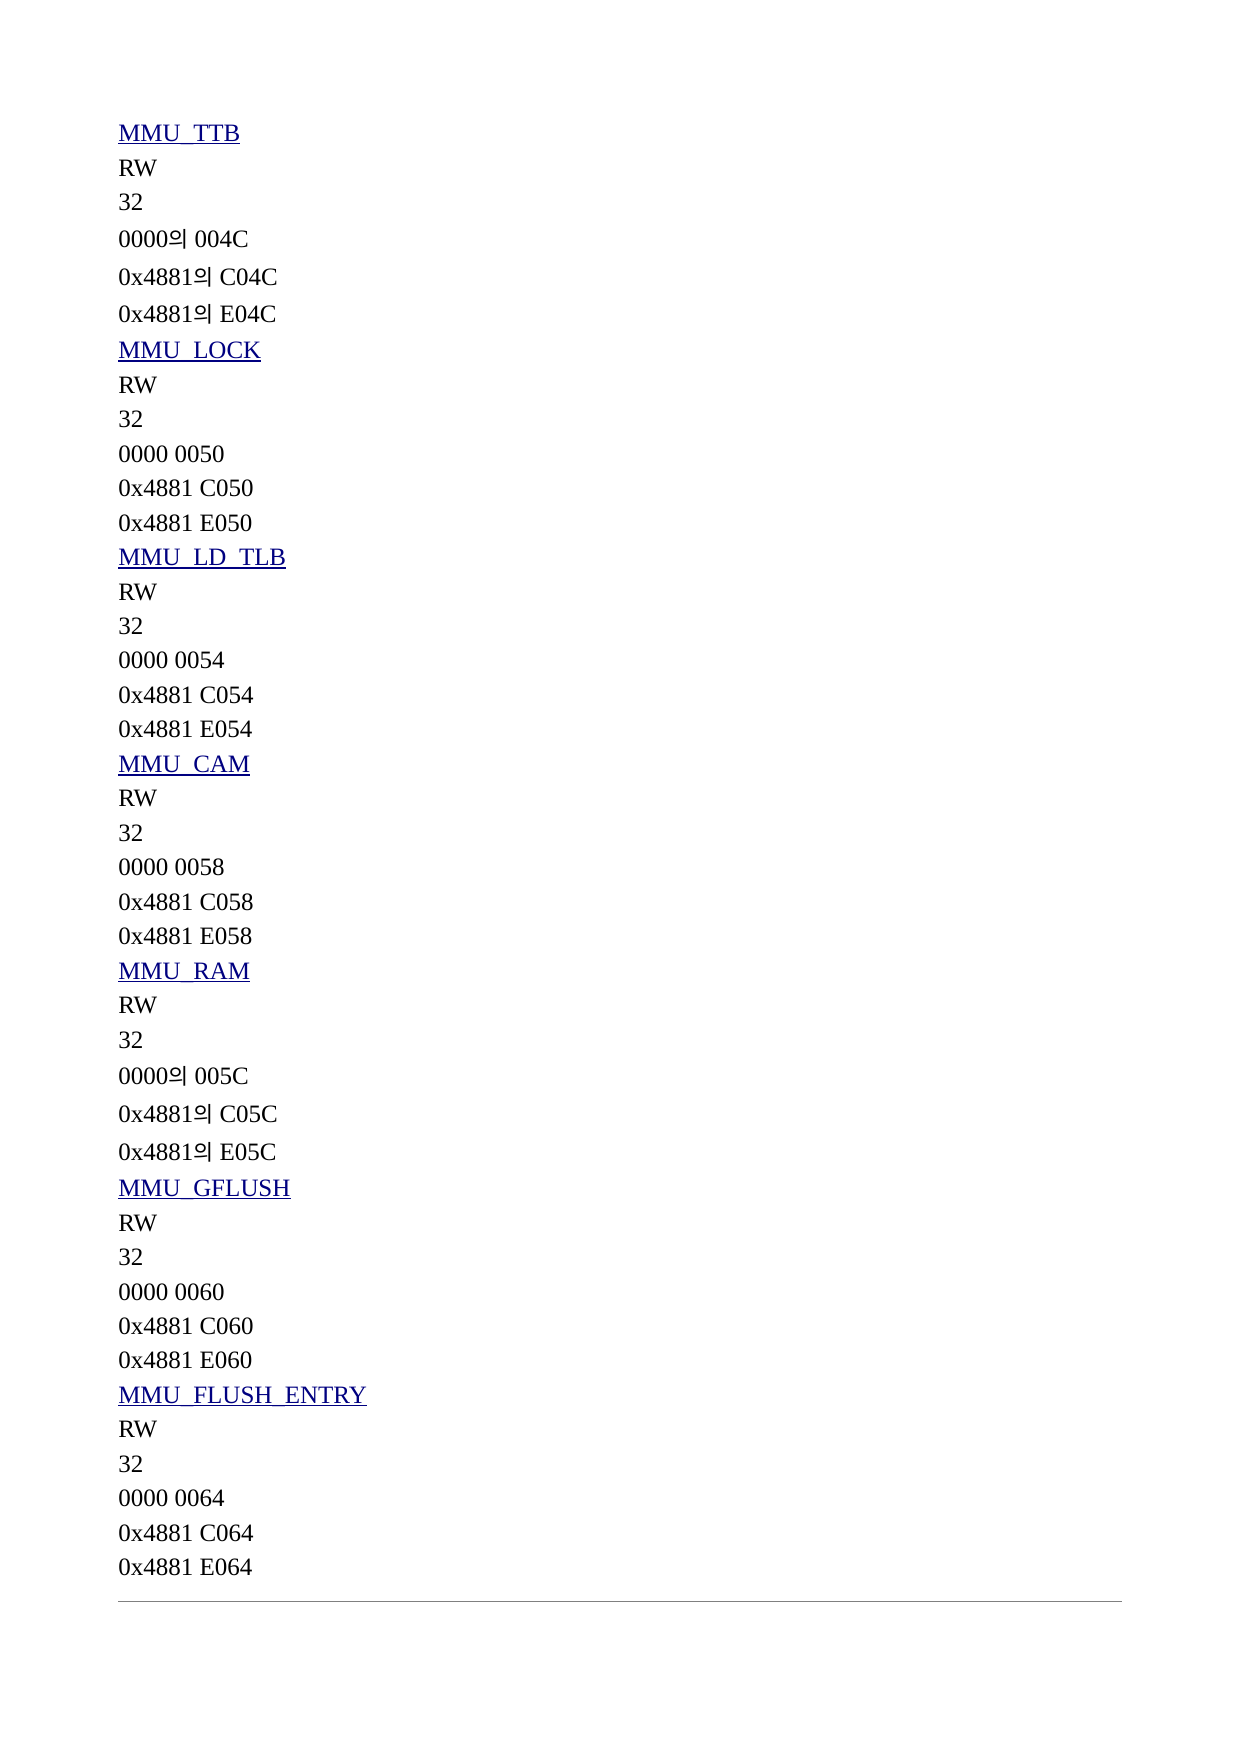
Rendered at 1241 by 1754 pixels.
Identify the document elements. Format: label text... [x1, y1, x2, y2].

text 32 [118, 611, 1122, 640]
text MMU_LOCK [118, 335, 1122, 364]
text RW [118, 370, 1122, 398]
text MMU_GFLUSH [118, 1173, 1122, 1202]
text RW [118, 577, 1122, 605]
text 0000의 005C [118, 1059, 1122, 1091]
text 0x4881의 C05C [118, 1097, 1122, 1129]
text MMU_FLUSH_ENTRY [118, 1380, 1122, 1409]
text MMU_TTB [118, 118, 1122, 147]
text 0x4881 C054 [118, 680, 1122, 709]
text RW [118, 1414, 1122, 1443]
text 0x4881 E064 [118, 1552, 1122, 1581]
text 0x4881 C060 [118, 1311, 1122, 1340]
text 0x4881의 C04C [118, 259, 1122, 291]
text RW [118, 990, 1122, 1019]
text 0x4881 E060 [118, 1346, 1122, 1374]
text 0000 0054 [118, 646, 1122, 674]
text 0x4881 C050 [118, 473, 1122, 502]
text MMU_RAM [118, 956, 1122, 985]
text RW [118, 153, 1122, 181]
text 0000 0064 [118, 1483, 1122, 1512]
text 32 [118, 404, 1122, 433]
text 0000 0060 [118, 1277, 1122, 1305]
text 32 [118, 1449, 1122, 1478]
text RW [118, 1208, 1122, 1236]
text 0x4881 C064 [118, 1518, 1122, 1547]
text 32 [118, 818, 1122, 847]
text 0x4881 E054 [118, 714, 1122, 743]
text 32 [118, 1025, 1122, 1054]
text 0x4881의 E05C [118, 1135, 1122, 1167]
text 0x4881 E058 [118, 921, 1122, 950]
text 32 [118, 1242, 1122, 1271]
text RW [118, 783, 1122, 812]
text MMU_LD_TLB [118, 542, 1122, 571]
text MMU_CAM [118, 749, 1122, 778]
text 32 [118, 187, 1122, 216]
text 0000 0050 [118, 439, 1122, 467]
text 0000의 004C [118, 222, 1122, 253]
text 0x4881 C058 [118, 887, 1122, 916]
text 0x4881의 E04C [118, 297, 1122, 329]
text 0000 0058 [118, 852, 1122, 881]
text 0x4881 E050 [118, 508, 1122, 536]
